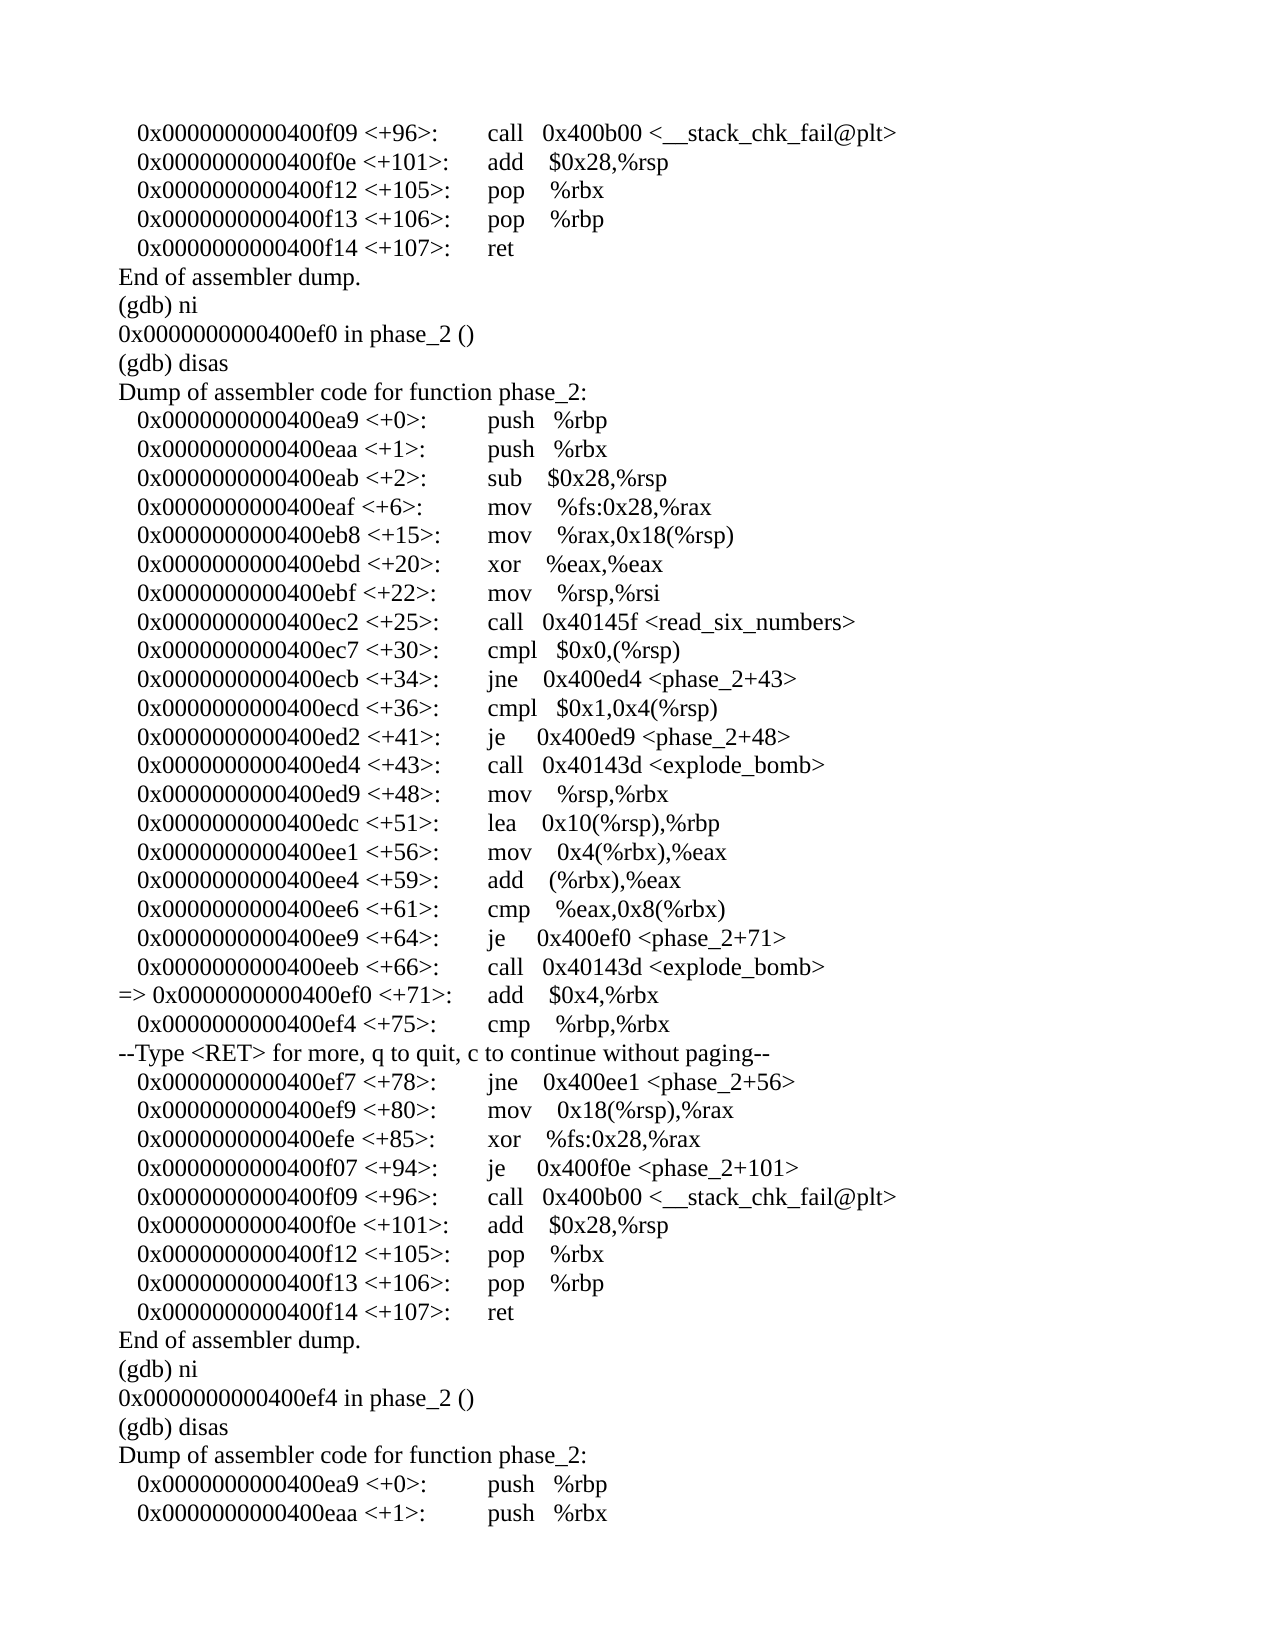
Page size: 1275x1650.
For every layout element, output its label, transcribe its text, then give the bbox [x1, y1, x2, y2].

text (gdb) disas [118, 1412, 1157, 1441]
text 0x0000000000400f13 <+106>: pop %rbp [118, 1268, 1157, 1297]
text (gdb) ni [118, 291, 1157, 319]
text 0x0000000000400f09 <+96>: call 0x400b00 <__stack_chk_fail@plt> [118, 118, 1157, 147]
text End of assembler dump. [118, 262, 1157, 291]
text 0x0000000000400eaf <+6>: mov %fs:0x28,%rax [118, 492, 1157, 521]
text Dump of assembler code for function phase_2: [118, 1441, 1157, 1469]
text 0x0000000000400ecd <+36>: cmpl $0x1,0x4(%rsp) [118, 693, 1157, 722]
text 0x0000000000400f13 <+106>: pop %rbp [118, 204, 1157, 233]
text 0x0000000000400ea9 <+0>: push %rbp [118, 406, 1157, 434]
text 0x0000000000400f12 <+105>: pop %rbx [118, 1239, 1157, 1268]
text 0x0000000000400ef4 in phase_2 () [118, 1383, 1157, 1412]
text 0x0000000000400ecb <+34>: jne 0x400ed4 <phase_2+43> [118, 664, 1157, 693]
text 0x0000000000400efe <+85>: xor %fs:0x28,%rax [118, 1124, 1157, 1153]
text --Type <RET> for more, q to quit, c to continue without paging-- [118, 1038, 1157, 1067]
text 0x0000000000400ee6 <+61>: cmp %eax,0x8(%rbx) [118, 894, 1157, 923]
text 0x0000000000400ec2 <+25>: call 0x40145f <read_six_numbers> [118, 607, 1157, 636]
text 0x0000000000400f07 <+94>: je 0x400f0e <phase_2+101> [118, 1153, 1157, 1182]
text 0x0000000000400ef9 <+80>: mov 0x18(%rsp),%rax [118, 1096, 1157, 1124]
text 0x0000000000400ea9 <+0>: push %rbp [118, 1469, 1157, 1498]
text 0x0000000000400eab <+2>: sub $0x28,%rsp [118, 463, 1157, 492]
text 0x0000000000400f0e <+101>: add $0x28,%rsp [118, 147, 1157, 176]
text 0x0000000000400edc <+51>: lea 0x10(%rsp),%rbp [118, 808, 1157, 837]
text 0x0000000000400ed9 <+48>: mov %rsp,%rbx [118, 779, 1157, 808]
text 0x0000000000400ee9 <+64>: je 0x400ef0 <phase_2+71> [118, 923, 1157, 952]
text 0x0000000000400ef0 in phase_2 () [118, 319, 1157, 348]
text 0x0000000000400ee1 <+56>: mov 0x4(%rbx),%eax [118, 837, 1157, 866]
text (gdb) disas [118, 348, 1157, 377]
text 0x0000000000400eaa <+1>: push %rbx [118, 434, 1157, 463]
text 0x0000000000400ebd <+20>: xor %eax,%eax [118, 549, 1157, 578]
text 0x0000000000400eeb <+66>: call 0x40143d <explode_bomb> [118, 952, 1157, 981]
text Dump of assembler code for function phase_2: [118, 377, 1157, 406]
text 0x0000000000400ed2 <+41>: je 0x400ed9 <phase_2+48> [118, 722, 1157, 751]
text 0x0000000000400ef7 <+78>: jne 0x400ee1 <phase_2+56> [118, 1067, 1157, 1096]
text 0x0000000000400eb8 <+15>: mov %rax,0x18(%rsp) [118, 521, 1157, 549]
text 0x0000000000400f14 <+107>: ret [118, 1297, 1157, 1326]
text 0x0000000000400ef4 <+75>: cmp %rbp,%rbx [118, 1009, 1157, 1038]
text End of assembler dump. [118, 1326, 1157, 1354]
text => 0x0000000000400ef0 <+71>: add $0x4,%rbx [118, 981, 1157, 1009]
text 0x0000000000400ebf <+22>: mov %rsp,%rsi [118, 578, 1157, 607]
text 0x0000000000400ec7 <+30>: cmpl $0x0,(%rsp) [118, 636, 1157, 664]
text (gdb) ni [118, 1354, 1157, 1383]
text 0x0000000000400f12 <+105>: pop %rbx [118, 176, 1157, 204]
text 0x0000000000400eaa <+1>: push %rbx [118, 1498, 1157, 1527]
text 0x0000000000400f09 <+96>: call 0x400b00 <__stack_chk_fail@plt> [118, 1182, 1157, 1211]
text 0x0000000000400f14 <+107>: ret [118, 233, 1157, 262]
text 0x0000000000400ee4 <+59>: add (%rbx),%eax [118, 866, 1157, 894]
text 0x0000000000400f0e <+101>: add $0x28,%rsp [118, 1211, 1157, 1239]
text 0x0000000000400ed4 <+43>: call 0x40143d <explode_bomb> [118, 751, 1157, 779]
